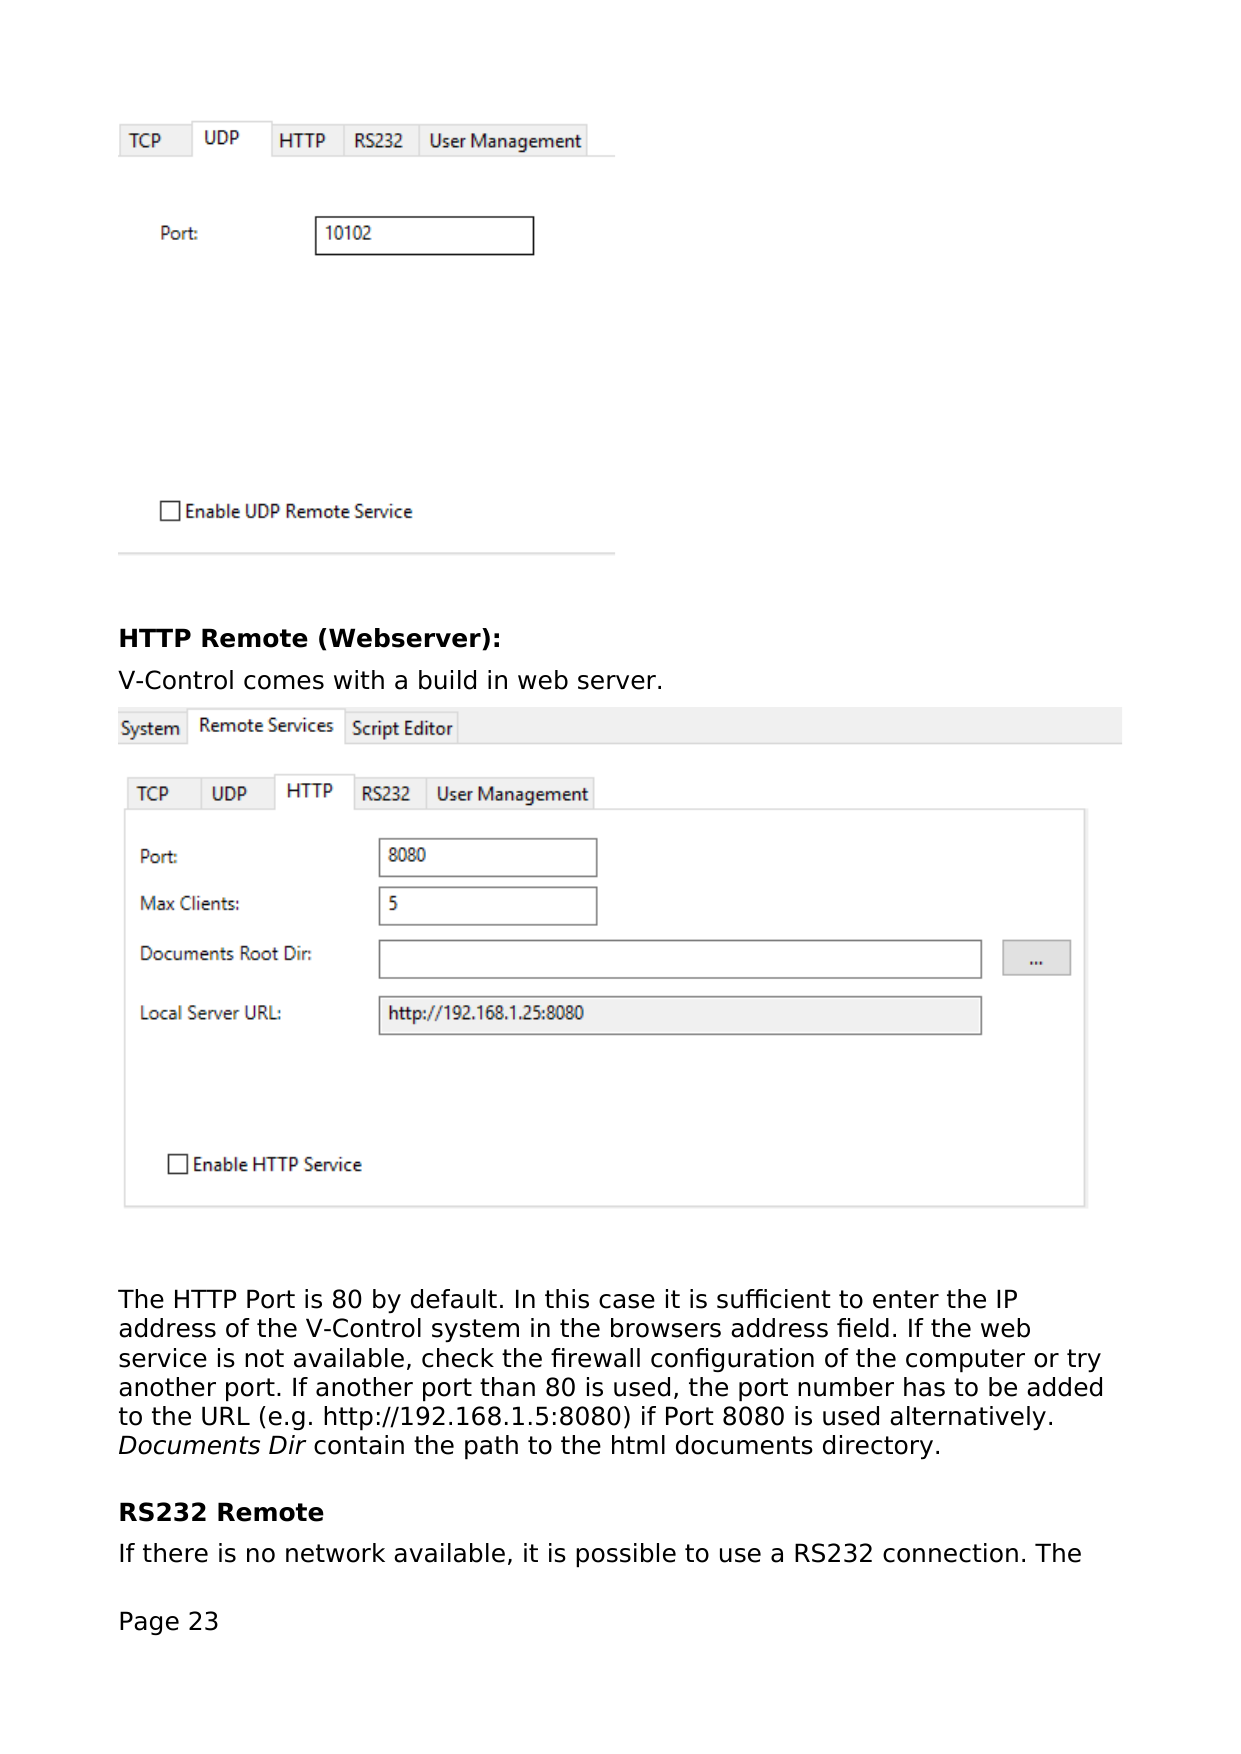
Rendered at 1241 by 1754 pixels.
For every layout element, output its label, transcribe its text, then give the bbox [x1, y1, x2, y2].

text If there is no network available, it is possible to use a RS232 connection. The [118, 1539, 1122, 1569]
subtitle HTTP Remote (Webserver): [118, 624, 1122, 653]
text The HTTP Port is 80 by default. In this case it is sufficient to enter the IP address of the V-Control system in the browsers address field. If the web service is not available, check the firewall configuration of the computer or try another port. If another port than 80 is used, the port number has to be added to the URL (e.g. http://192.168.1.5:8080) if Port 8080 is used alternatively. Documents Dir contain the path to the html documents directory. [118, 1285, 1122, 1460]
text V-Control comes with a build in web server. [118, 666, 1122, 695]
picture [118, 707, 1123, 1273]
subtitle RS232 Remote [118, 1498, 1122, 1527]
picture [118, 118, 615, 587]
